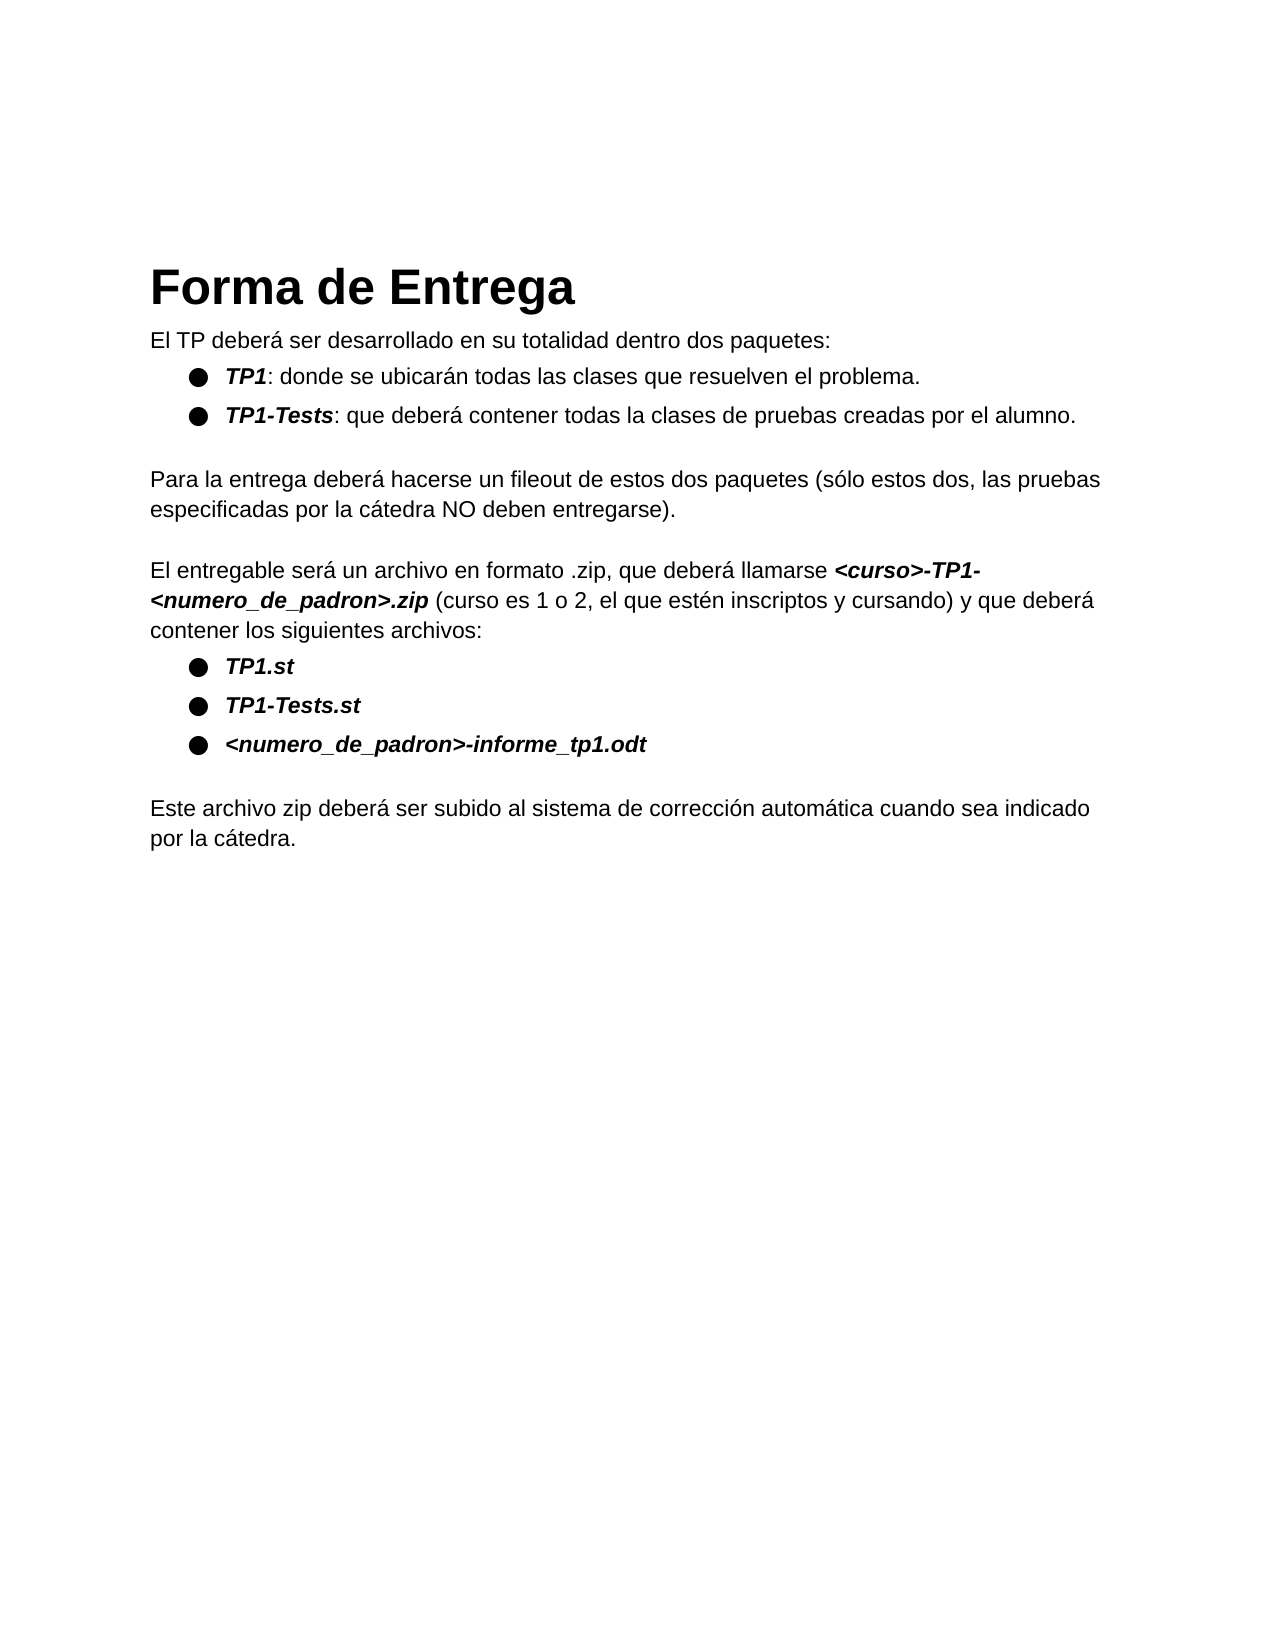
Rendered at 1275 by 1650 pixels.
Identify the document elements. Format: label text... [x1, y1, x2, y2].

list TP1.st [187, 647, 1125, 682]
list TP1-Tests.st [187, 687, 1125, 721]
list TP1-Tests: que deberá contener todas la clases de pruebas creadas por el alumno. [187, 397, 1125, 431]
text Para la entrega deberá hacerse un fileout de estos dos paquetes (sólo estos dos, las pruebas especificadas por la cátedra NO deben entregarse). [150, 466, 1125, 523]
subtitle Forma de Entrega [150, 257, 1125, 315]
list <numero_de_padron>-informe_tp1.odt [187, 726, 1125, 760]
text El TP deberá ser desarrollado en su totalidad dentro dos paquetes: [150, 327, 1125, 354]
text El entregable será un archivo en formato .zip, que deberá llamarse <curso>-TP1-<numero_de_padron>.zip (curso es 1 o 2, el que estén inscriptos y cursando) y que deberá contener los siguientes archivos: [150, 557, 1125, 644]
list TP1: donde se ubicarán todas las clases que resuelven el problema. [187, 358, 1125, 392]
text Este archivo zip deberá ser subido al sistema de corrección automática cuando sea indicado por la cátedra. [150, 795, 1125, 852]
